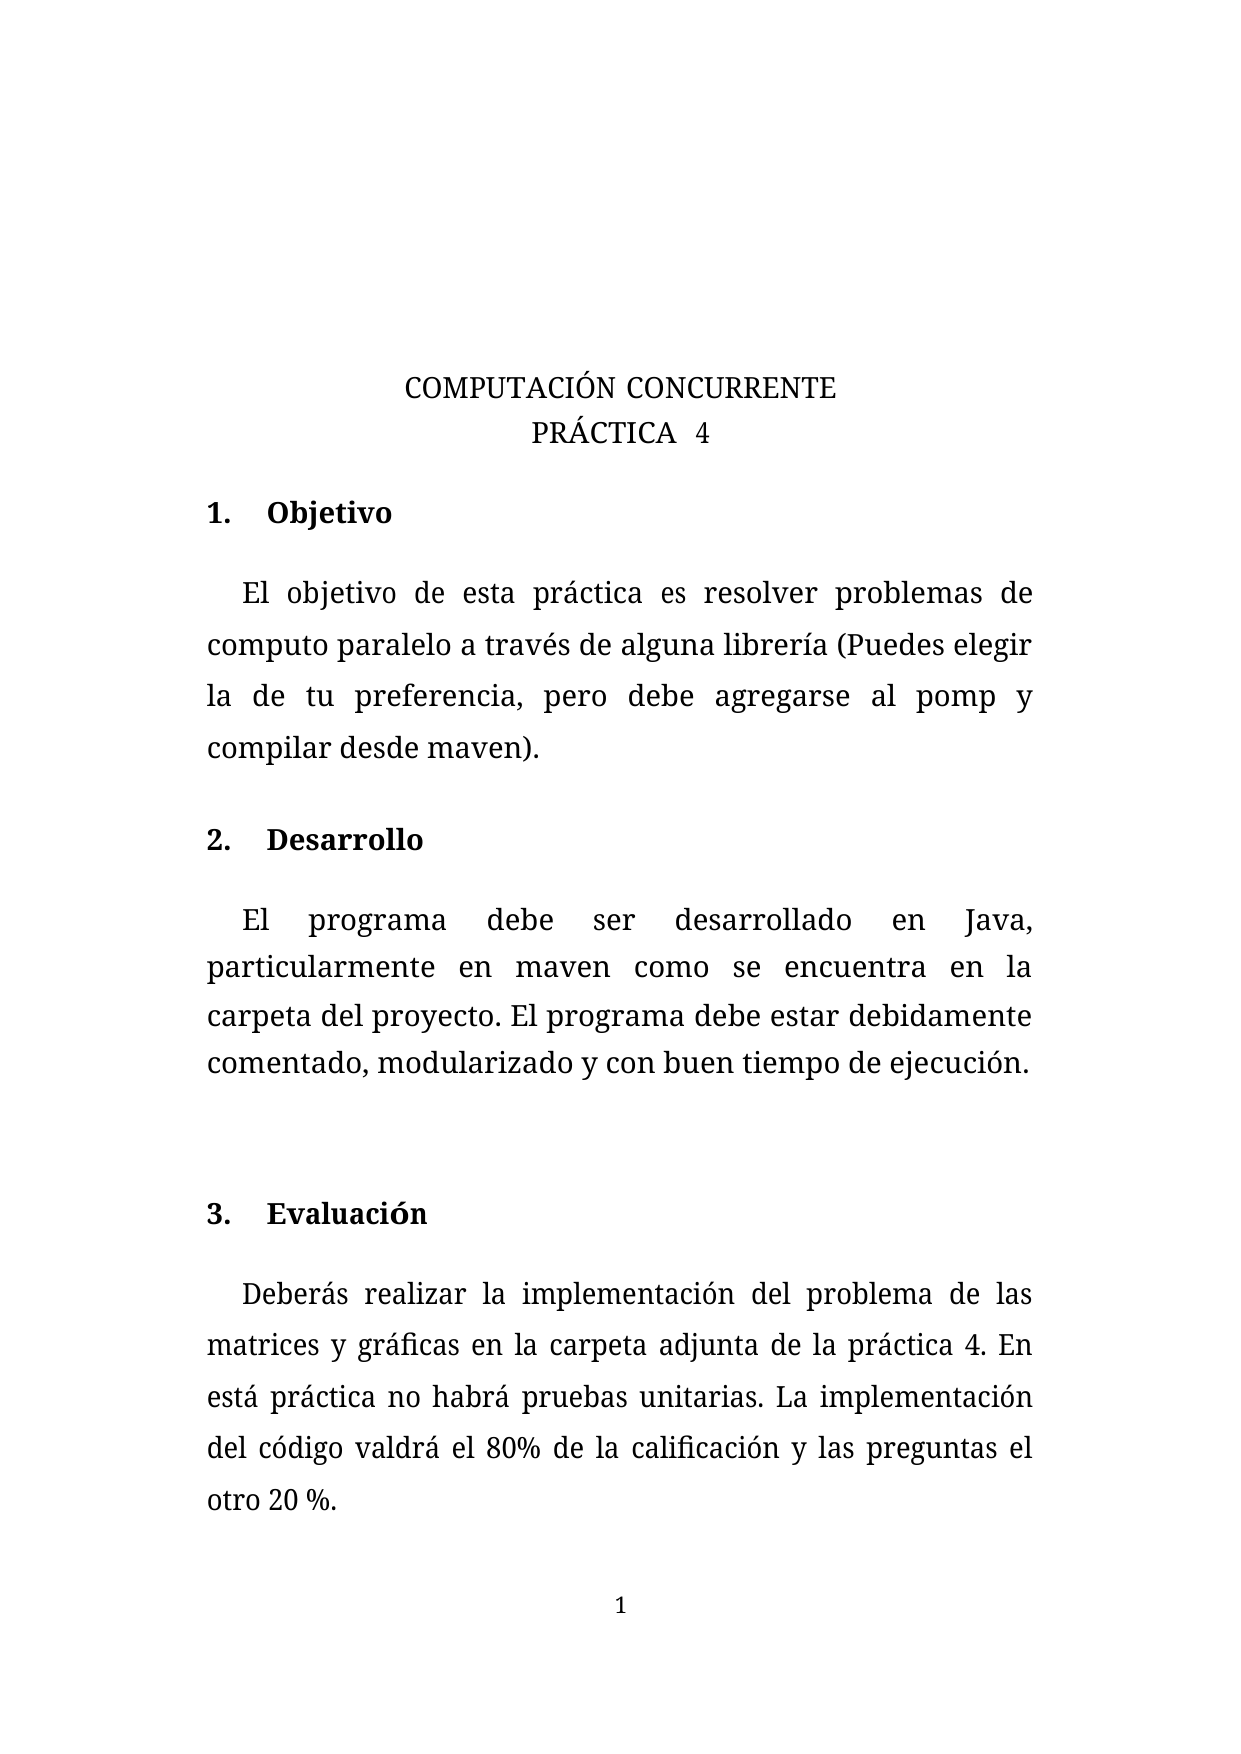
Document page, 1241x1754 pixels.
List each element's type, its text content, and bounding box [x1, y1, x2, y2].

subtitle COMPUTACIÓN CONCURRENTE [222, 368, 1018, 407]
subtitle Evaluación [207, 1193, 1198, 1233]
text El programa debe ser desarrollado en Java, particularmente en maven como se encuentra en la carpeta del proyecto. El programa debe estar debidamente comentado, modularizado y con buen tiempo de ejecución. [207, 899, 1034, 1082]
text El objetivo de esta práctica es resolver problemas de computo paralelo a través de alguna librería (Puedes elegir la de tu preferencia, pero debe agregarse al pomp y compilar desde maven). [207, 573, 1034, 767]
text Deberás realizar la implementación del problema de las matrices y gráficas en la carpeta adjunta de la práctica 4. En está práctica no habrá pruebas unitarias. La implementación del código valdrá el 80% de la calificación y las preguntas el otro 20 %. [207, 1273, 1034, 1519]
list Objetivo [207, 493, 1198, 532]
list Desarrollo [207, 819, 1198, 859]
text PRÁCTICA 4 [222, 412, 1018, 452]
